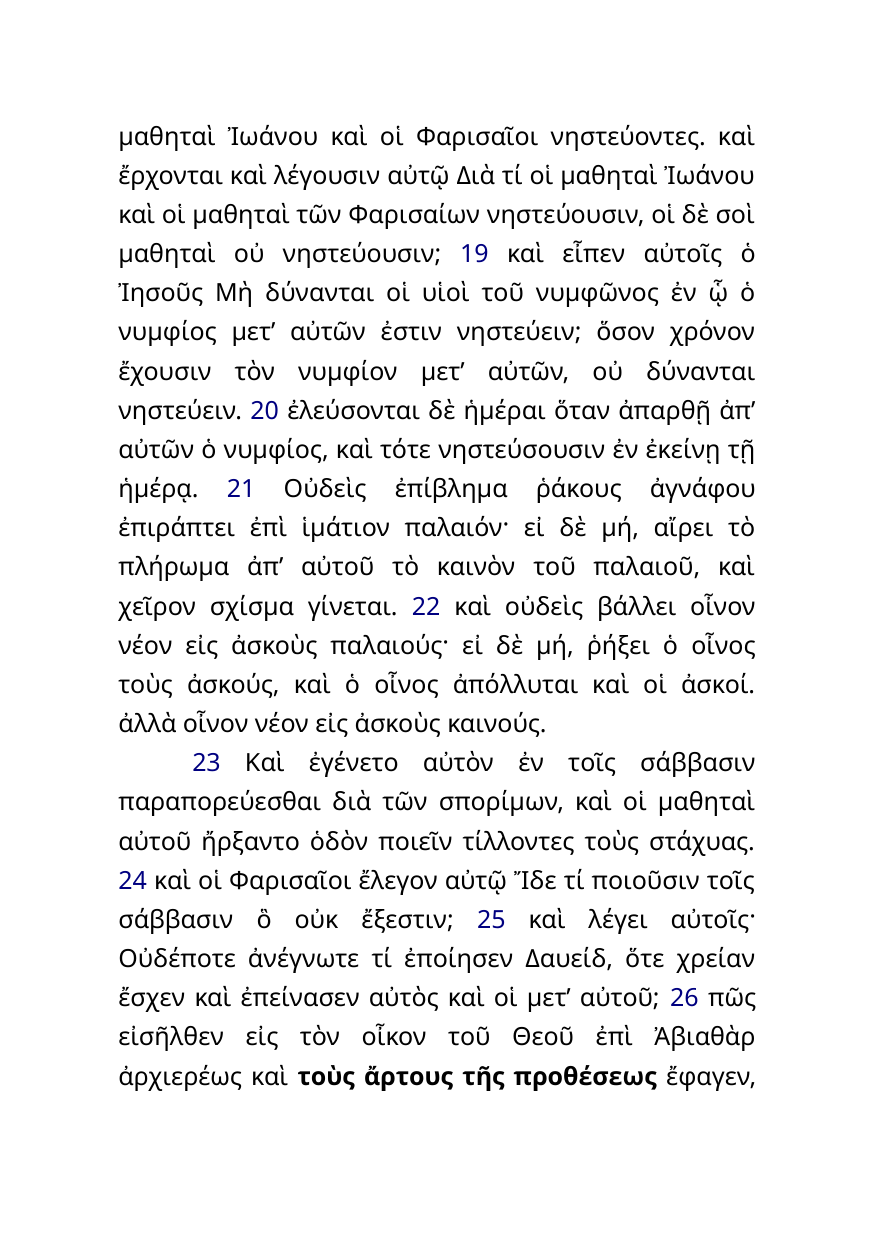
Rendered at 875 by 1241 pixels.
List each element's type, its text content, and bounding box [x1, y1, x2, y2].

text 23 Καὶ ἐγένετο αὐτὸν ἐν τοῖς σάββασιν παραπορεύεσθαι διὰ τῶν σπορίμων, καὶ οἱ μαθηταὶ αὐτοῦ ἤρξαντο ὁδὸν ποιεῖν τίλλοντες τοὺς στάχυας. 24 καὶ οἱ Φαρισαῖοι ἔλεγον αὐτῷ Ἴδε τί ποιοῦσιν τοῖς σάββασιν ὃ οὐκ ἔξεστιν; 25 καὶ λέγει αὐτοῖς· Οὐδέποτε ἀνέγνωτε τί ἐποίησεν Δαυείδ, ὅτε χρείαν ἔσχεν καὶ ἐπείνασεν αὐτὸς καὶ οἱ μετ’ αὐτοῦ; 26 πῶς εἰσῆλθεν εἰς τὸν οἶκον τοῦ Θεοῦ ἐπὶ Ἀβιαθὰρ ἀρχιερέως καὶ τοὺς ἄρτους τῆς προθέσεως ἔφαγεν, [118, 745, 756, 1092]
text μαθηταὶ Ἰωάνου καὶ οἱ Φαρισαῖοι νηστεύοντες. καὶ ἔρχονται καὶ λέγουσιν αὐτῷ Διὰ τί οἱ μαθηταὶ Ἰωάνου καὶ οἱ μαθηταὶ τῶν Φαρισαίων νηστεύουσιν, οἱ δὲ σοὶ μαθηταὶ οὐ νηστεύουσιν; 19 καὶ εἶπεν αὐτοῖς ὁ Ἰησοῦς Μὴ δύνανται οἱ υἱοὶ τοῦ νυμφῶνος ἐν ᾧ ὁ νυμφίος μετ’ αὐτῶν ἐστιν νηστεύειν; ὅσον χρόνον ἔχουσιν τὸν νυμφίον μετ’ αὐτῶν, οὐ δύνανται νηστεύειν. 20 ἐλεύσονται δὲ ἡμέραι ὅταν ἀπαρθῇ ἀπ’ αὐτῶν ὁ νυμφίος, καὶ τότε νηστεύσουσιν ἐν ἐκείνῃ τῇ ἡμέρᾳ. 21 Οὐδεὶς ἐπίβλημα ῥάκους ἀγνάφου ἐπιράπτει ἐπὶ ἱμάτιον παλαιόν· εἰ δὲ μή, αἴρει τὸ πλήρωμα ἀπ’ αὐτοῦ τὸ καινὸν τοῦ παλαιοῦ, καὶ χεῖρον σχίσμα γίνεται. 22 καὶ οὐδεὶς βάλλει οἶνον νέον εἰς ἀσκοὺς παλαιούς· εἰ δὲ μή, ῥήξει ὁ οἶνος τοὺς ἀσκούς, καὶ ὁ οἶνος ἀπόλλυται καὶ οἱ ἀσκοί. ἀλλὰ οἶνον νέον εἰς ἀσκοὺς καινούς. [118, 118, 756, 740]
